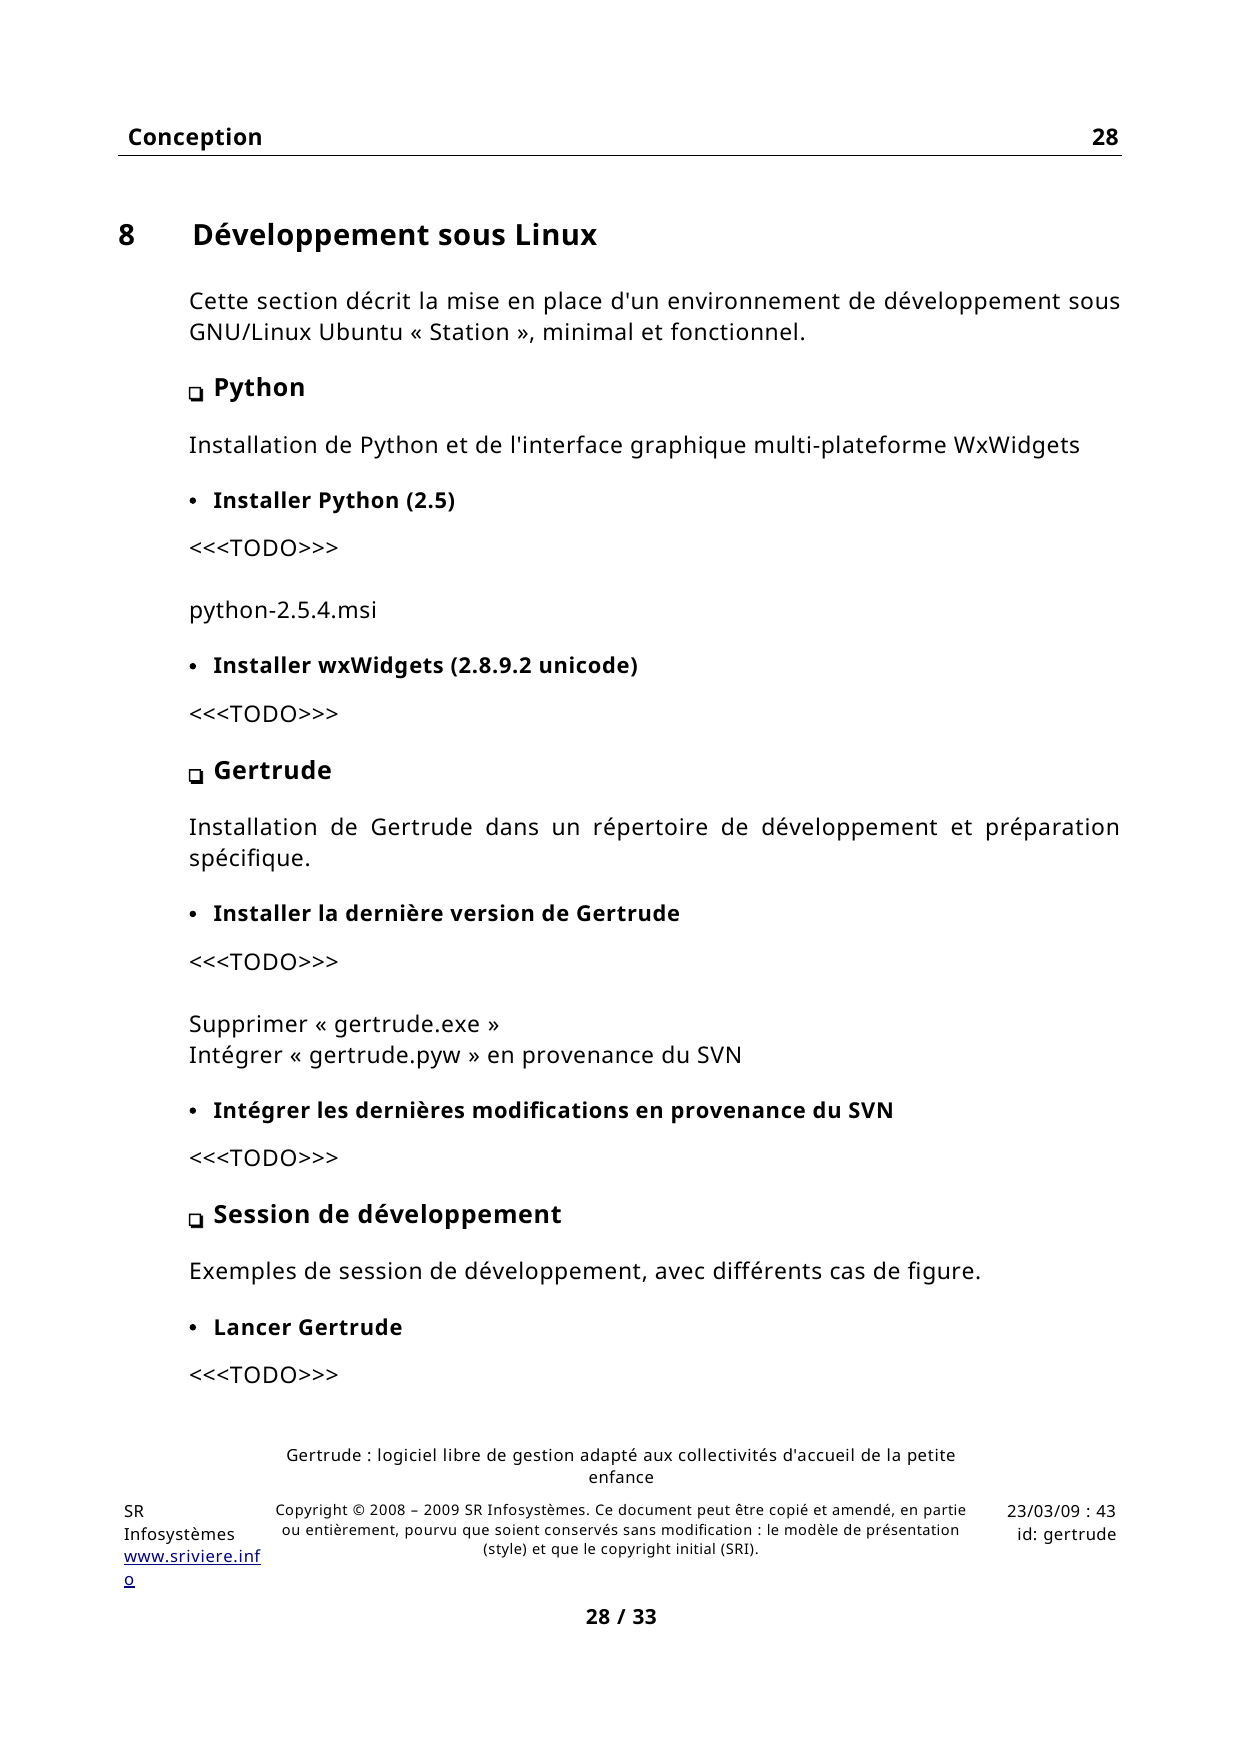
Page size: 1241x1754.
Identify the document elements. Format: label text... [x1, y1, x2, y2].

text Intégrer « gertrude.pyw » en provenance du SVN [189, 1039, 1122, 1070]
subtitle Gertrude [189, 753, 1122, 799]
subtitle Développement sous Linux [118, 214, 1122, 253]
text <<<TODO>>> [189, 532, 1122, 563]
subtitle Lancer Gertrude [189, 1310, 1122, 1341]
subtitle Session de développement [189, 1197, 1122, 1243]
subtitle Installer la dernière version de Gertrude [189, 897, 1122, 928]
subtitle Installer Python (2.5) [189, 483, 1122, 514]
text <<<TODO>>> [189, 946, 1122, 977]
text Cette section décrit la mise en place d'un environnement de développement sous GNU/Linux Ubuntu « Station », minimal et fonctionnel. [189, 284, 1122, 347]
text python-2.5.4.msi [189, 594, 1122, 625]
text Supprimer « gertrude.exe » [189, 1008, 1122, 1039]
text <<<TODO>>> [189, 698, 1122, 729]
text Installation de Python et de l'interface graphique multi-plateforme WxWidgets [189, 428, 1122, 459]
subtitle Installer wxWidgets (2.8.9.2 unicode) [189, 649, 1122, 680]
text <<<TODO>>> [189, 1142, 1122, 1173]
text Exemples de session de développement, avec différents cas de figure. [189, 1255, 1122, 1286]
text <<<TODO>>> [189, 1359, 1122, 1390]
subtitle Intégrer les dernières modifications en provenance du SVN [189, 1093, 1122, 1124]
subtitle Python [189, 370, 1122, 417]
text Installation de Gertrude dans un répertoire de développement et préparation spécifique. [189, 811, 1122, 873]
